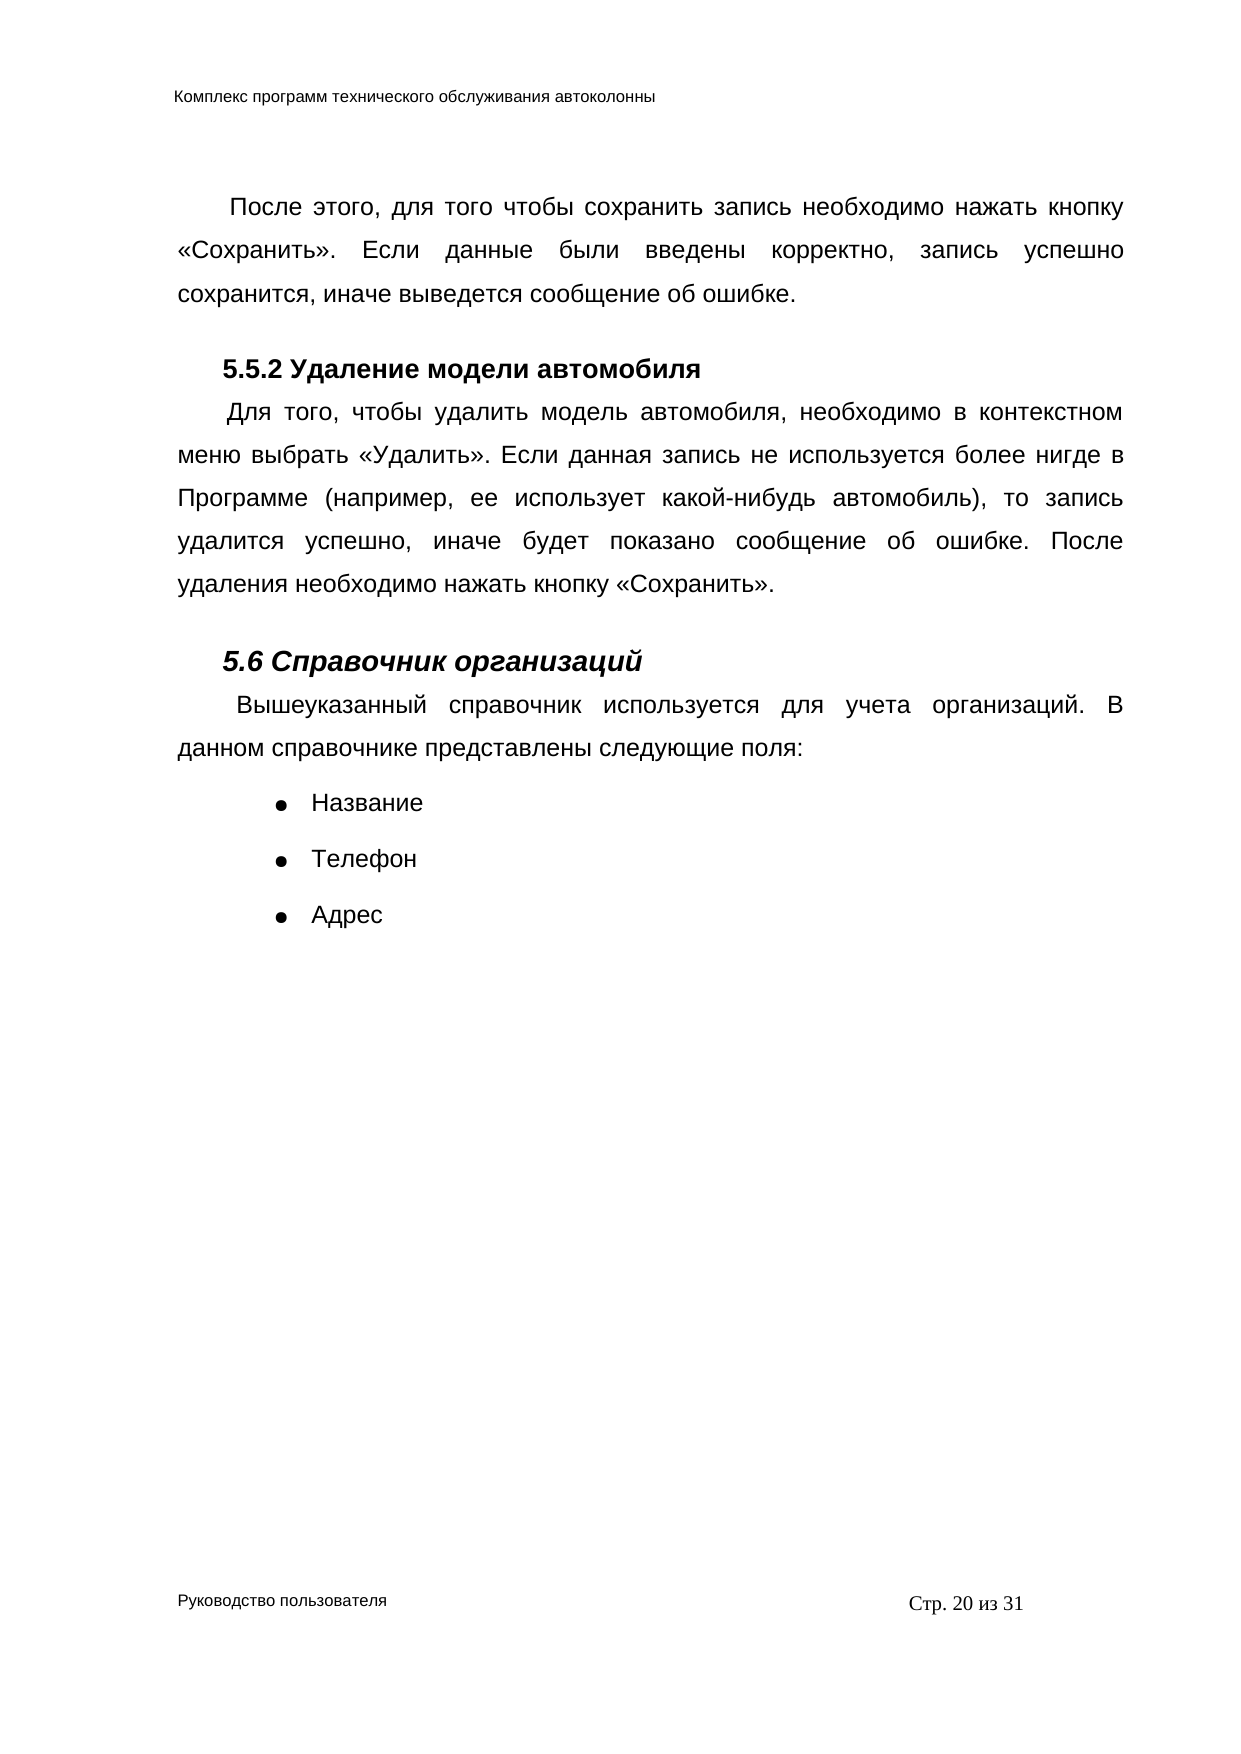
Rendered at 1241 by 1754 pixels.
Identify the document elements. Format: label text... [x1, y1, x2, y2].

list После этого, для того чтобы сохранить запись необходимо нажать кнопку «Сохранить». Если данные были введены корректно, запись успешно сохранится, иначе выведется сообщение об ошибке. [140, 192, 1125, 307]
text Вышеуказанный справочник используется для учета организаций. В данном справочнике представлены следующие поля: [177, 690, 1125, 762]
list Телефон [215, 844, 1125, 873]
list Для того, чтобы удалить модель автомобиля, необходимо в контекстном меню выбрать «Удалить». Если данная запись не используется более нигде в Программе (например, ее использует какой-нибудь автомобиль), то запись удалится успешно, иначе будет показано сообщение об ошибке. После удаления необходимо нажать кнопку «Сохранить». [140, 397, 1125, 598]
list Адрес [215, 900, 1125, 928]
subtitle 5.6 Справочник организаций [177, 644, 1125, 677]
list Название [215, 788, 1125, 817]
subtitle 5.5.2 Удаление модели автомобиля [177, 353, 1125, 384]
